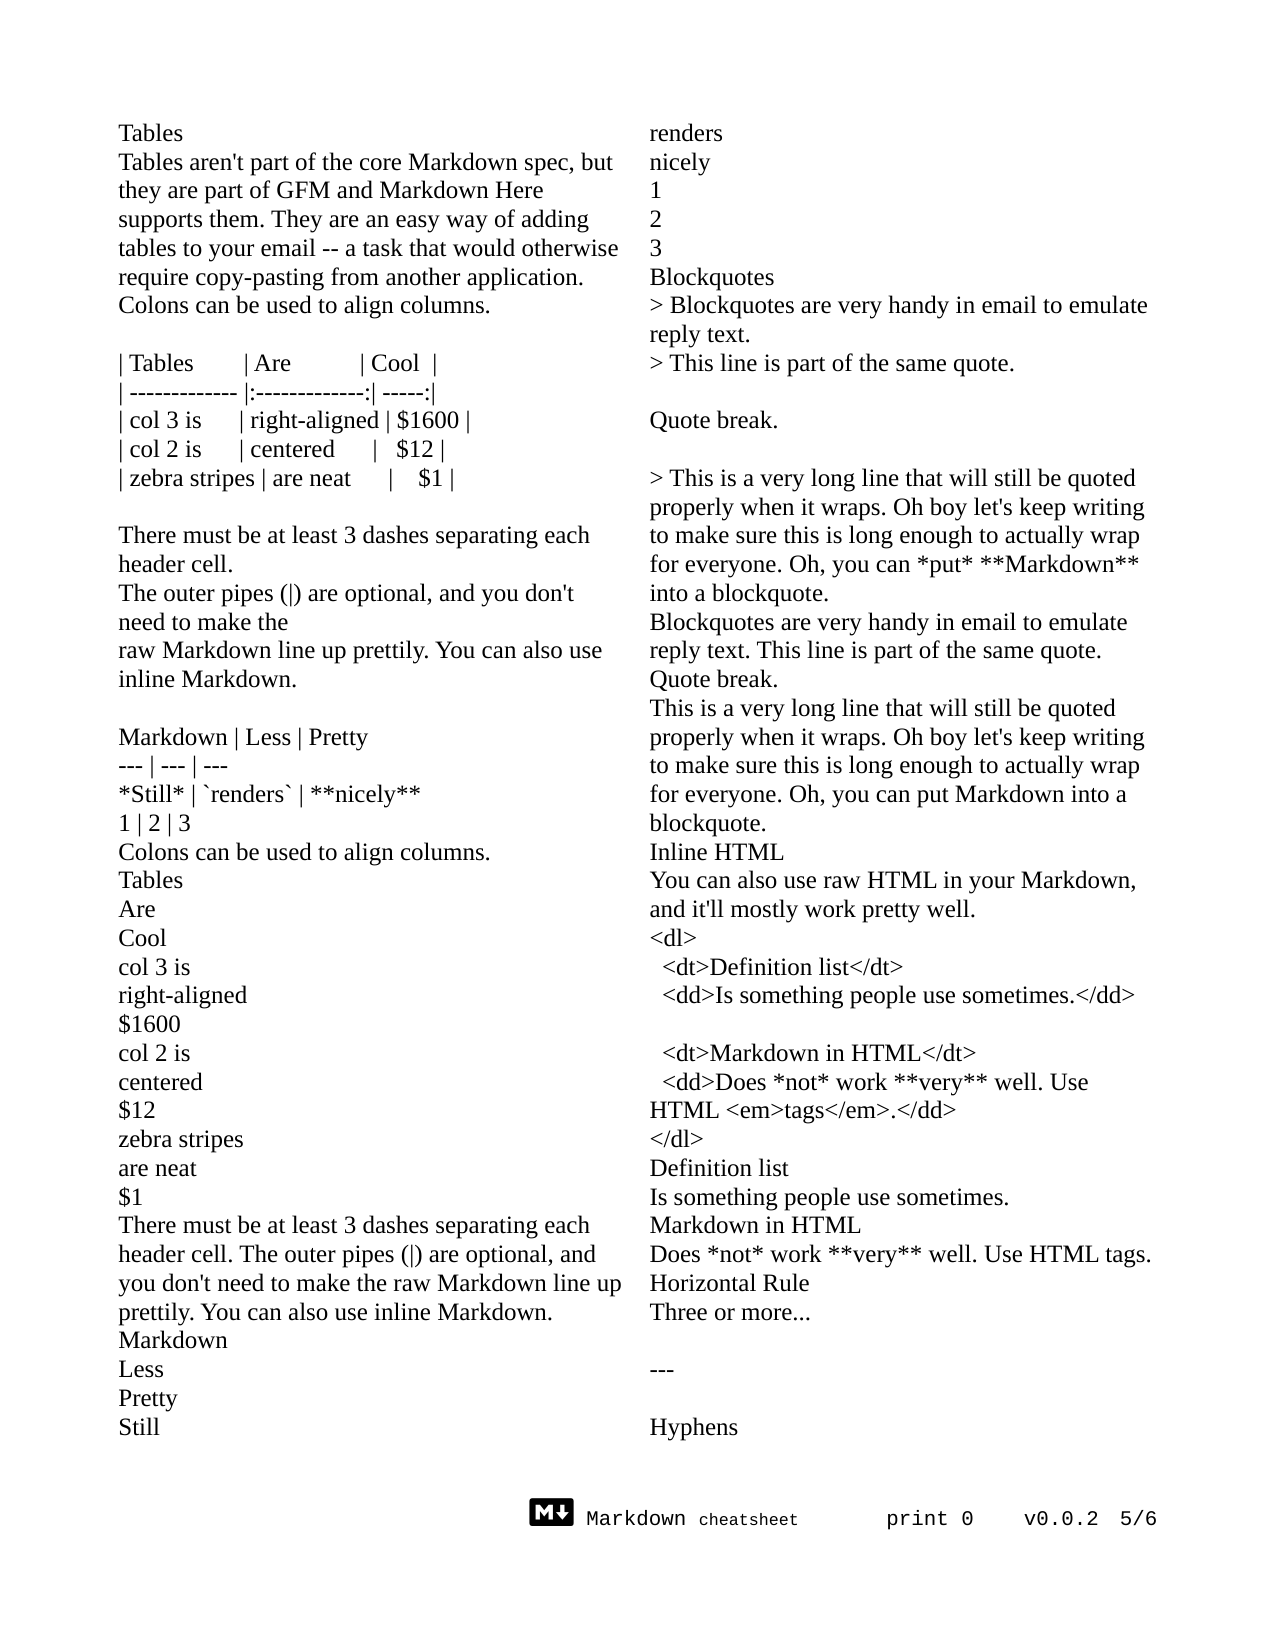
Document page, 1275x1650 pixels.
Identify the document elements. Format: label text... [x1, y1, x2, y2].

text Is something people use sometimes. [649, 1182, 1157, 1211]
text The outer pipes (|) are optional, and you don't need to make the [118, 578, 626, 636]
text You can also use raw HTML in your Markdown, and it'll mostly work pretty well. [649, 866, 1157, 923]
text 3 [649, 233, 1157, 262]
text Markdown | Less | Pretty [118, 722, 626, 751]
text Colons can be used to align columns. [118, 837, 626, 866]
text | col 3 is | right-aligned | $1600 | [118, 406, 626, 434]
text renders [649, 118, 1157, 147]
text | ------------- |:-------------:| -----:| [118, 377, 626, 406]
text <dl> [649, 923, 1157, 952]
text 2 [649, 204, 1157, 233]
text Still [118, 1412, 626, 1441]
text Tables aren't part of the core Markdown spec, but they are part of GFM and Markdown Here supports them. They are an easy way of adding tables to your email -- a task that would otherwise require copy-pasting from another application. [118, 147, 626, 291]
text <dd>Does *not* work **very** well. Use HTML <em>tags</em>.</dd> [649, 1067, 1157, 1124]
text Pretty [118, 1383, 626, 1412]
text Are [118, 894, 626, 923]
text <dd>Is something people use sometimes.</dd> [649, 981, 1157, 1009]
text col 2 is [118, 1038, 626, 1067]
text $1 [118, 1182, 626, 1211]
text > Blockquotes are very handy in email to emulate reply text. [649, 291, 1157, 348]
text are neat [118, 1153, 626, 1182]
text --- [649, 1354, 1157, 1383]
text Hyphens [649, 1412, 1157, 1441]
text Quote break. [649, 406, 1157, 434]
text zebra stripes [118, 1124, 626, 1153]
text Definition list [649, 1153, 1157, 1182]
text Blockquotes are very handy in email to emulate reply text. This line is part of the same quote. [649, 607, 1157, 664]
text --- | --- | --- [118, 751, 626, 779]
text | col 2 is | centered | $12 | [118, 434, 626, 463]
text centered [118, 1067, 626, 1096]
text Horizontal Rule [649, 1268, 1157, 1297]
text This is a very long line that will still be quoted properly when it wraps. Oh boy let's keep writing to make sure this is long enough to actually wrap for everyone. Oh, you can put Markdown into a blockquote. [649, 693, 1157, 837]
text raw Markdown line up prettily. You can also use inline Markdown. [118, 636, 626, 693]
text Markdown in HTML [649, 1211, 1157, 1239]
text 1 | 2 | 3 [118, 808, 626, 837]
text right-aligned [118, 981, 626, 1009]
text Colons can be used to align columns. [118, 291, 626, 319]
text <dt>Definition list</dt> [649, 952, 1157, 981]
text Three or more... [649, 1297, 1157, 1326]
text Tables [118, 866, 626, 894]
text Does *not* work **very** well. Use HTML tags. [649, 1239, 1157, 1268]
text > This is a very long line that will still be quoted properly when it wraps. Oh boy let's keep writing to make sure this is long enough to actually wrap for everyone. Oh, you can *put* **Markdown** into a blockquote. [649, 463, 1157, 607]
text <dt>Markdown in HTML</dt> [649, 1038, 1157, 1067]
text *Still* | `renders` | **nicely** [118, 779, 626, 808]
text Inline HTML [649, 837, 1157, 866]
text $12 [118, 1096, 626, 1124]
text nicely [649, 147, 1157, 176]
text Cool [118, 923, 626, 952]
text 1 [649, 176, 1157, 204]
text Tables [118, 118, 626, 147]
picture [529, 1498, 574, 1526]
text Quote break. [649, 664, 1157, 693]
text Less [118, 1354, 626, 1383]
text There must be at least 3 dashes separating each header cell. The outer pipes (|) are optional, and you don't need to make the raw Markdown line up prettily. You can also use inline Markdown. [118, 1211, 626, 1326]
text > This line is part of the same quote. [649, 348, 1157, 377]
text col 3 is [118, 952, 626, 981]
text | Tables | Are | Cool | [118, 348, 626, 377]
text Markdown [118, 1326, 626, 1354]
text Blockquotes [649, 262, 1157, 291]
text $1600 [118, 1009, 626, 1038]
text </dl> [649, 1124, 1157, 1153]
text | zebra stripes | are neat | $1 | [118, 463, 626, 492]
text There must be at least 3 dashes separating each header cell. [118, 521, 626, 578]
